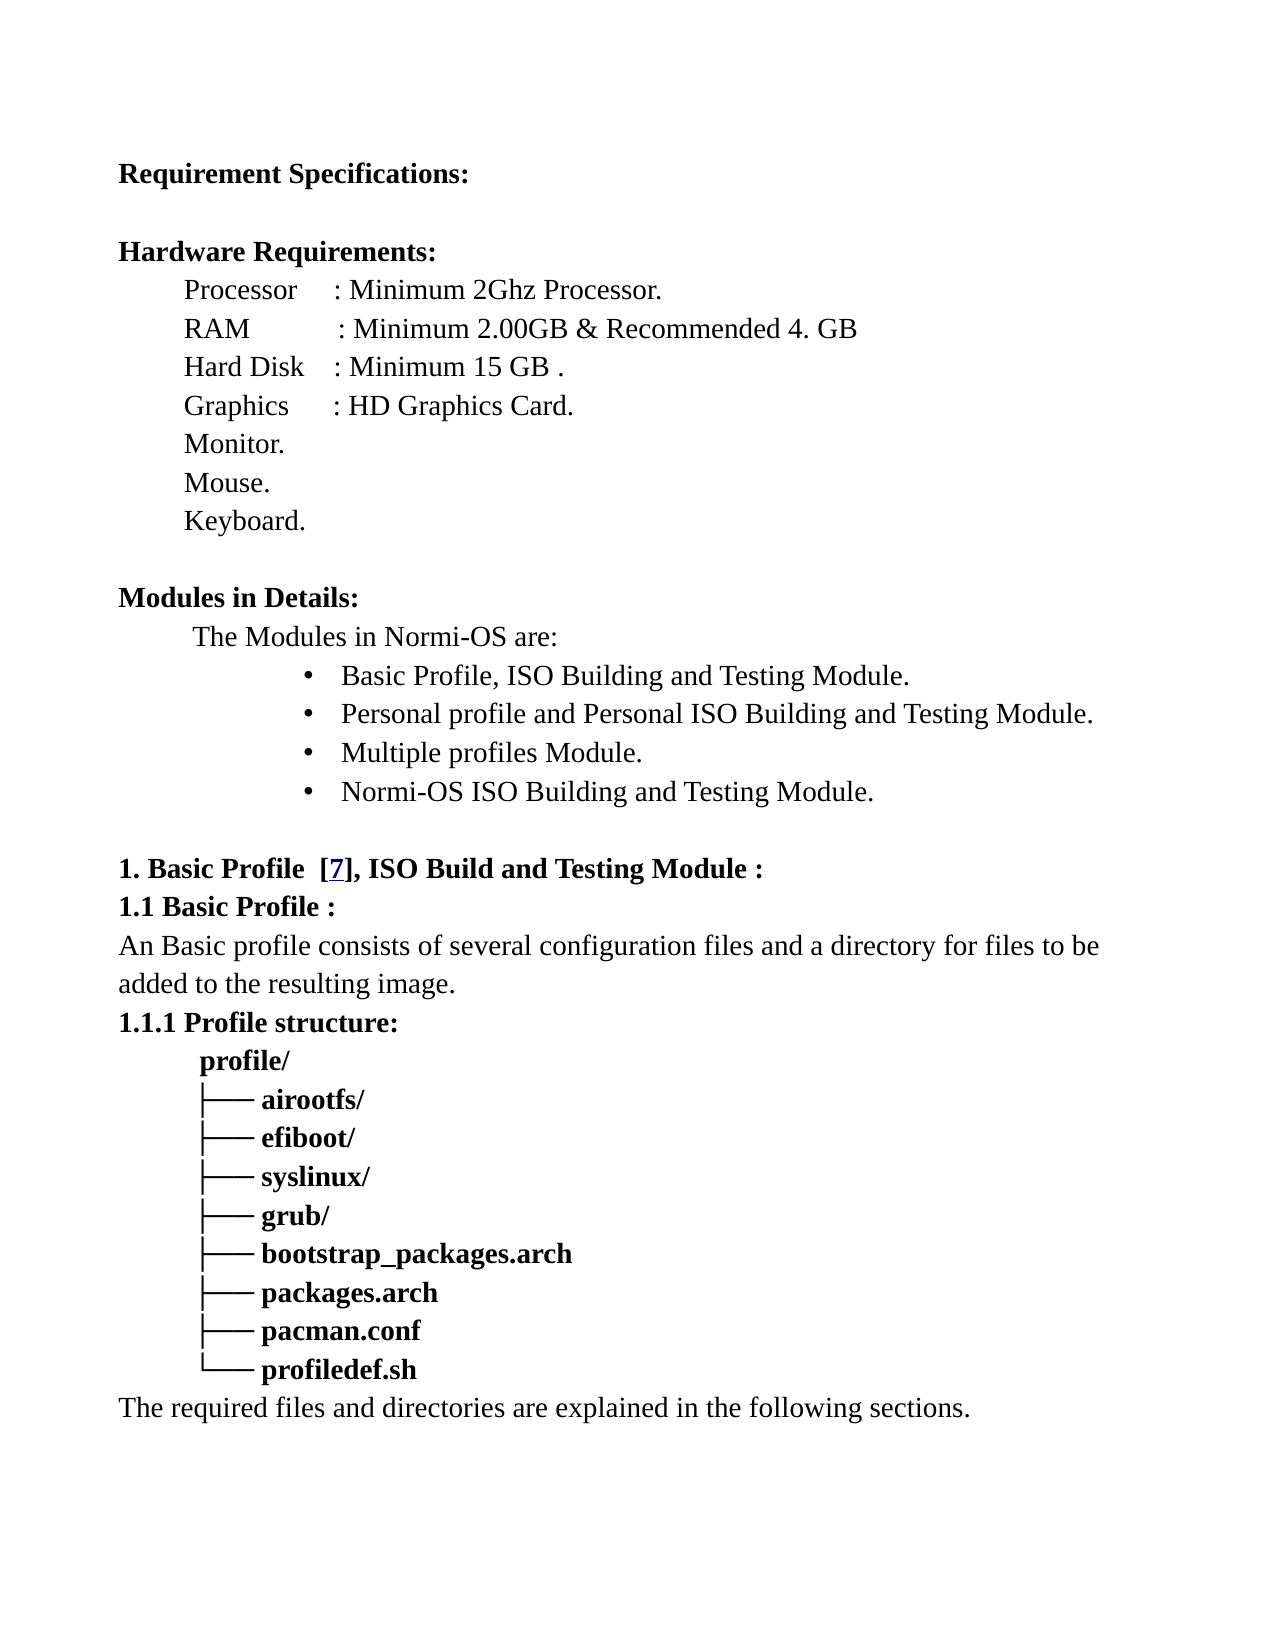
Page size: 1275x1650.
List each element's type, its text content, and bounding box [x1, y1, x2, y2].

text ├── bootstrap_packages.arch [118, 1236, 201, 1270]
text ├── airootfs/ [118, 1082, 201, 1116]
list Personal profile and Personal ISO Building and Testing Module. [303, 696, 1157, 730]
text Processor : Minimum 2Ghz Processor. [118, 272, 1157, 306]
text ├── syslinux/ [118, 1159, 201, 1193]
text ├── grub/ [203, 1198, 1157, 1231]
text ├── airootfs/ [203, 1082, 1157, 1116]
text ├── efiboot/ [203, 1121, 1157, 1154]
text └── profiledef.sh [118, 1352, 1157, 1385]
text ├── pacman.conf [203, 1313, 1157, 1347]
text Monitor. [118, 426, 1157, 460]
text Mouse. [118, 465, 1157, 498]
text ├── packages.arch [203, 1275, 1157, 1308]
list Basic Profile, ISO Building and Testing Module. [303, 658, 1157, 691]
text RAM : Minimum 2.00GB & Recommended 4. GB [118, 311, 1157, 344]
text Requirement Specifications: [118, 157, 1157, 190]
text ├── packages.arch [118, 1275, 201, 1308]
text ├── syslinux/ [203, 1159, 1157, 1193]
text Modules in Details: [118, 581, 1157, 614]
text ├── efiboot/ [118, 1121, 201, 1154]
text 1.1.1 Profile structure: [118, 1005, 1157, 1038]
text ├── pacman.conf [118, 1313, 201, 1347]
text 1.1 Basic Profile : [118, 889, 1157, 923]
text The Modules in Normi-OS are: [118, 619, 1157, 653]
text 1. Basic Profile [7], ISO Build and Testing Module : [118, 851, 1157, 884]
text ├── bootstrap_packages.arch [203, 1236, 1157, 1270]
text Hardware Requirements: [118, 234, 1157, 267]
list Multiple profiles Module. [303, 735, 1157, 769]
text Graphics : HD Graphics Card. [118, 388, 1157, 421]
text The required files and directories are explained in the following sections. [118, 1390, 1157, 1424]
text Hard Disk : Minimum 15 GB . [118, 349, 1157, 383]
text An Basic profile consists of several configuration files and a directory for files to be added to the resulting image. [118, 928, 1157, 1000]
list Normi-OS ISO Building and Testing Module. [303, 774, 1157, 807]
text Keyboard. [118, 503, 1157, 537]
text profile/ [118, 1043, 1157, 1077]
text ├── grub/ [118, 1198, 201, 1231]
